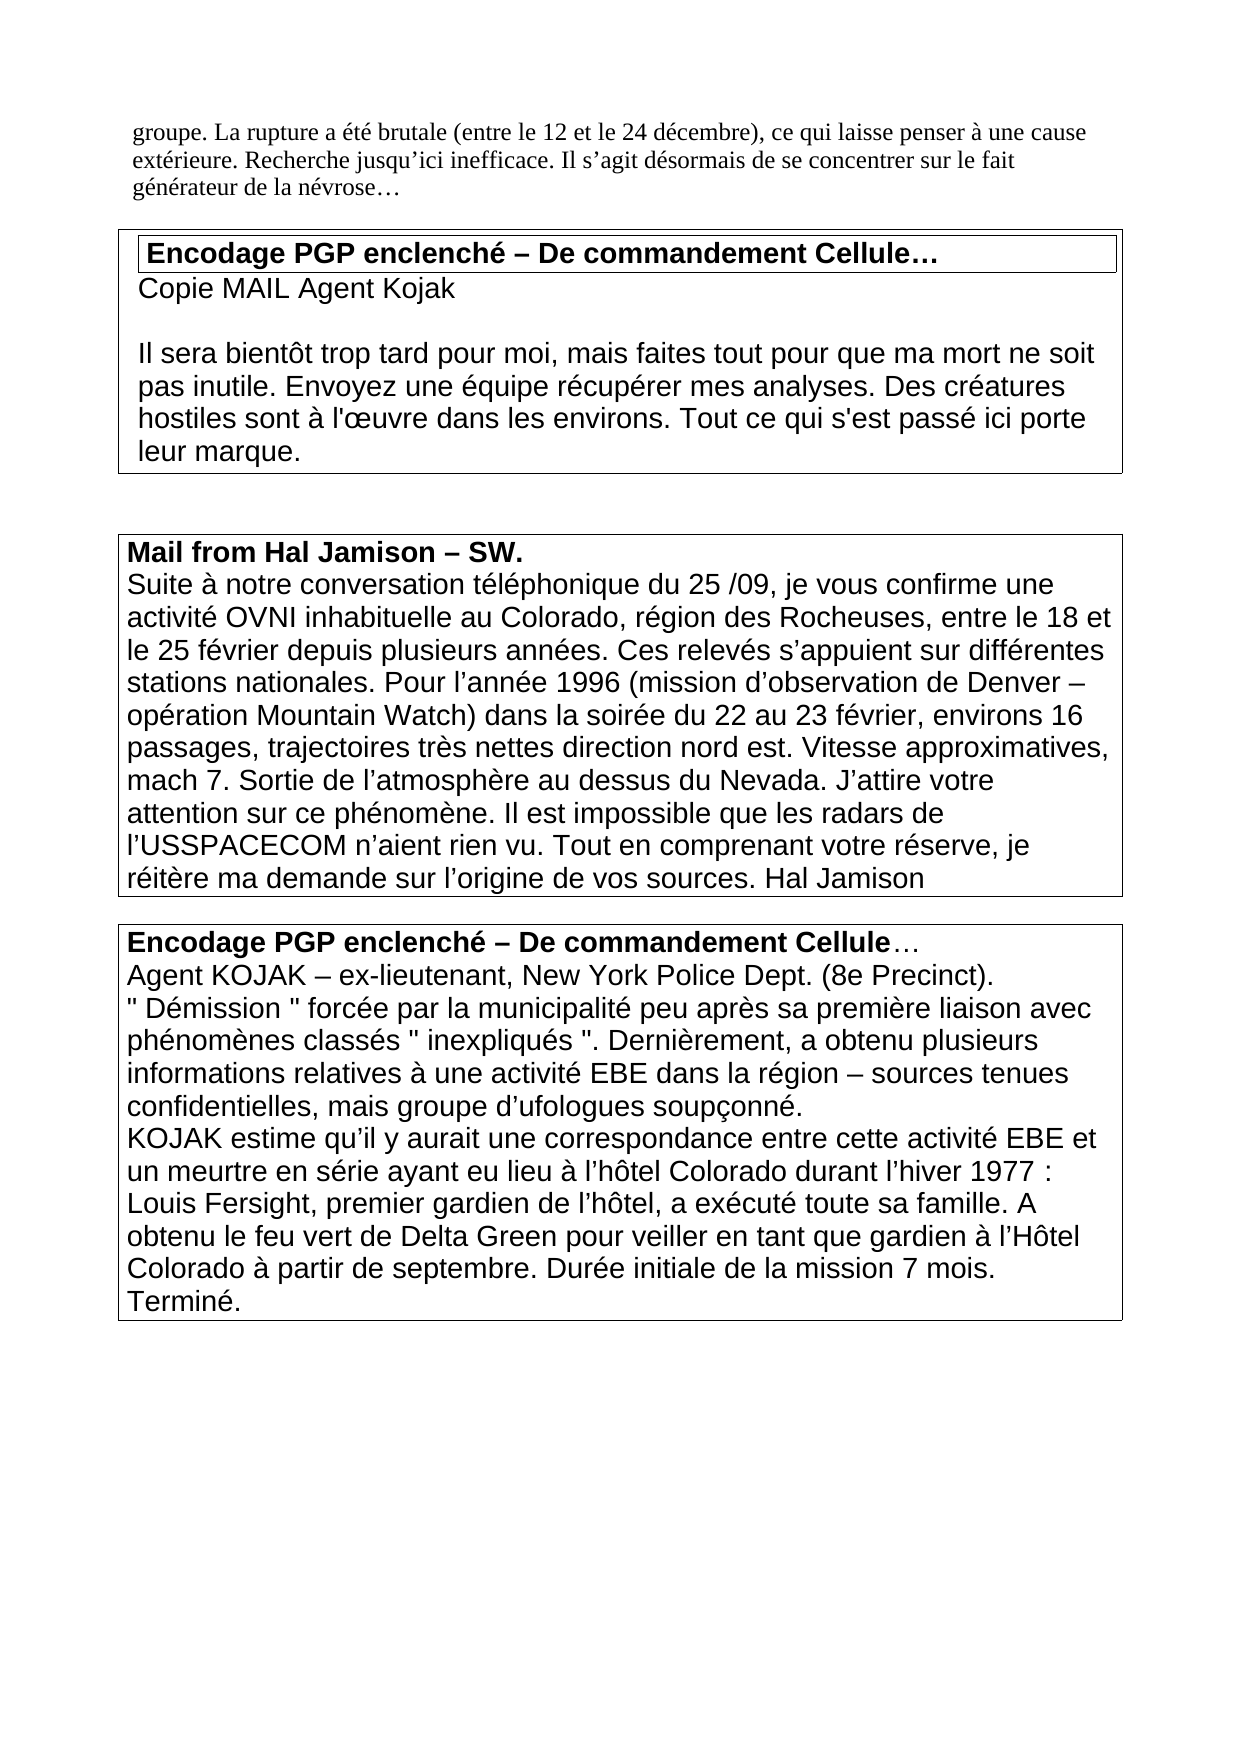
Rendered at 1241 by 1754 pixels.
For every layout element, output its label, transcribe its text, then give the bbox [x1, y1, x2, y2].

text Encodage PGP enclenché – De commandement Cellule… [119, 925, 1122, 957]
table_header Encodage PGP enclenché – De commandement Cellule… Copie MAIL Agent Kojak Il sera bientôt trop tard pour moi, mais faites tout pour que ma mort ne soit pas inutile. Envoyez une équipe récupérer mes analyses. Des créatures hostiles sont à l'œuvre dans les environs. Tout ce qui s'est passé ici porte leur marque. [119, 230, 1122, 473]
text groupe. La rupture a été brutale (entre le 12 et le 24 décembre), ce qui laisse penser à une cause extérieure. Recherche jusqu’ici inefficace. Il s’agit désormais de se concentrer sur le fait générateur de la névrose… [132, 118, 1122, 201]
text Agent KOJAK – ex-lieutenant, New York Police Dept. (8e Precinct). " Démission " forcée par la municipalité peu après sa première liaison avec phénomènes classés " inexpliqués ". Dernièrement, a obtenu plusieurs informations relatives à une activité EBE dans la région – sources tenues confidentielles, mais groupe d’ufologues soupçonné. [119, 957, 1122, 1120]
text Suite à notre conversation téléphonique du 25 /09, je vous confirme une activité OVNI inhabituelle au Colorado, région des Rocheuses, entre le 18 et le 25 février depuis plusieurs années. Ces relevés s’appuient sur différentes stations nationales. Pour l’année 1996 (mission d’observation de Denver – opération Mountain Watch) dans la soirée du 22 au 23 février, environs 16 passages, trajectoires très nettes direction nord est. Vitesse approximatives, mach 7. Sortie de l’atmosphère au dessus du Nevada. J’attire votre attention sur ce phénomène. Il est impossible que les radars de l’USSPACECOM n’aient rien vu. Tout en comprenant votre réserve, je réitère ma demande sur l’origine de vos sources. Hal Jamison [119, 566, 1122, 896]
text Mail from Hal Jamison – SW. [119, 535, 1122, 566]
text KOJAK estime qu’il y aurait une correspondance entre cette activité EBE et un meurtre en série ayant eu lieu à l’hôtel Colorado durant l’hiver 1977 : Louis Fersight, premier gardien de l’hôtel, a exécuté toute sa famille. A obtenu le feu vert de Delta Green pour veiller en tant que gardien à l’Hôtel Colorado à partir de septembre. Durée initiale de la mission 7 mois. Terminé. [119, 1120, 1122, 1320]
